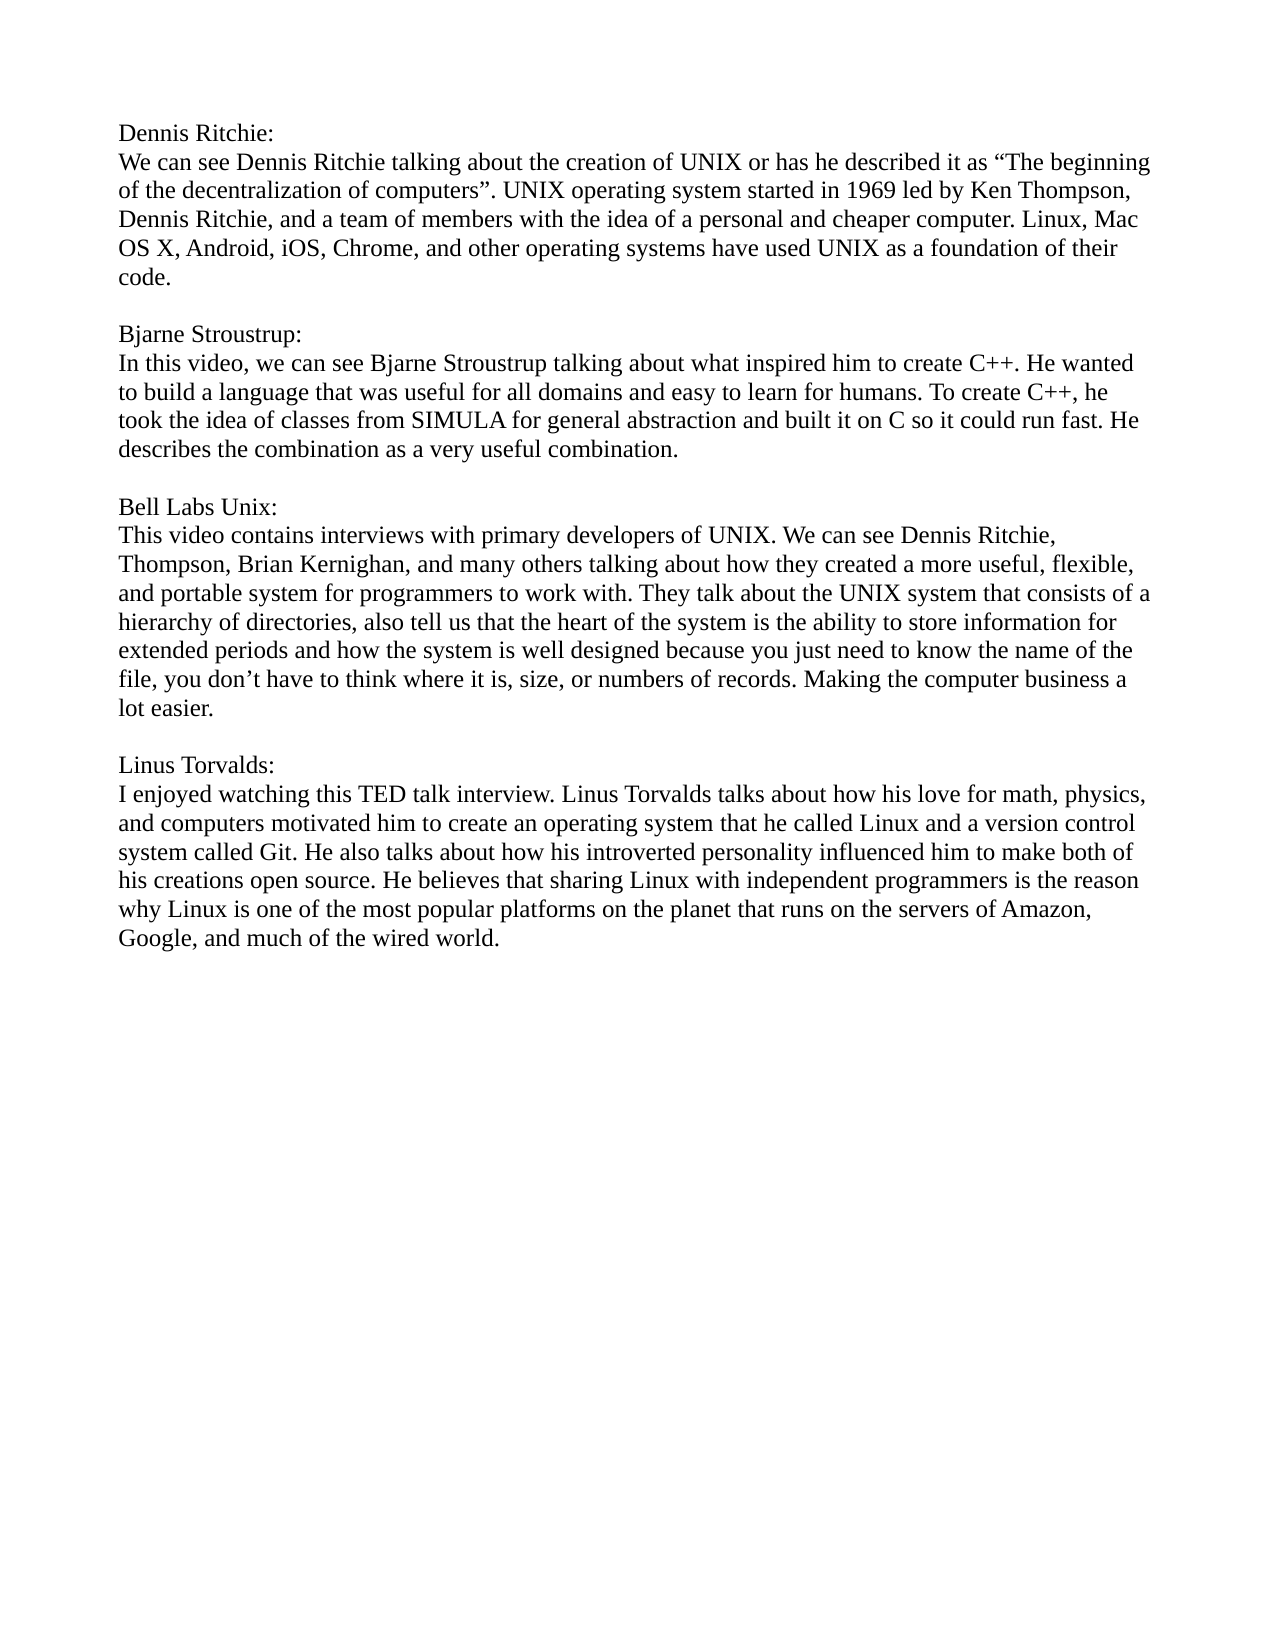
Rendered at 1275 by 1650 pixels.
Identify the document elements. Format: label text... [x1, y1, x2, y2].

text We can see Dennis Ritchie talking about the creation of UNIX or has he described it as “The beginning of the decentralization of computers”. UNIX operating system started in 1969 led by Ken Thompson, Dennis Ritchie, and a team of members with the idea of a personal and cheaper computer. Linux, Mac OS X, Android, iOS, Chrome, and other operating systems have used UNIX as a foundation of their code. [118, 147, 1157, 291]
text Bjarne Stroustrup: [118, 319, 1157, 348]
text Linus Torvalds: [118, 751, 1157, 779]
text In this video, we can see Bjarne Stroustrup talking about what inspired him to create C++. He wanted to build a language that was useful for all domains and easy to learn for humans. To create C++, he took the idea of classes from SIMULA for general abstraction and built it on C so it could run fast. He describes the combination as a very useful combination. [118, 348, 1157, 463]
text Bell Labs Unix: [118, 492, 1157, 521]
text I enjoyed watching this TED talk interview. Linus Torvalds talks about how his love for math, physics, and computers motivated him to create an operating system that he called Linux and a version control system called Git. He also talks about how his introverted personality influenced him to make both of his creations open source. He believes that sharing Linux with independent programmers is the reason why Linux is one of the most popular platforms on the planet that runs on the servers of Amazon, Google, and much of the wired world. [118, 779, 1157, 952]
text Dennis Ritchie: [118, 118, 1157, 147]
text This video contains interviews with primary developers of UNIX. We can see Dennis Ritchie, Thompson, Brian Kernighan, and many others talking about how they created a more useful, flexible, and portable system for programmers to work with. They talk about the UNIX system that consists of a hierarchy of directories, also tell us that the heart of the system is the ability to store information for extended periods and how the system is well designed because you just need to know the name of the file, you don’t have to think where it is, size, or numbers of records. Making the computer business a lot easier. [118, 521, 1157, 722]
